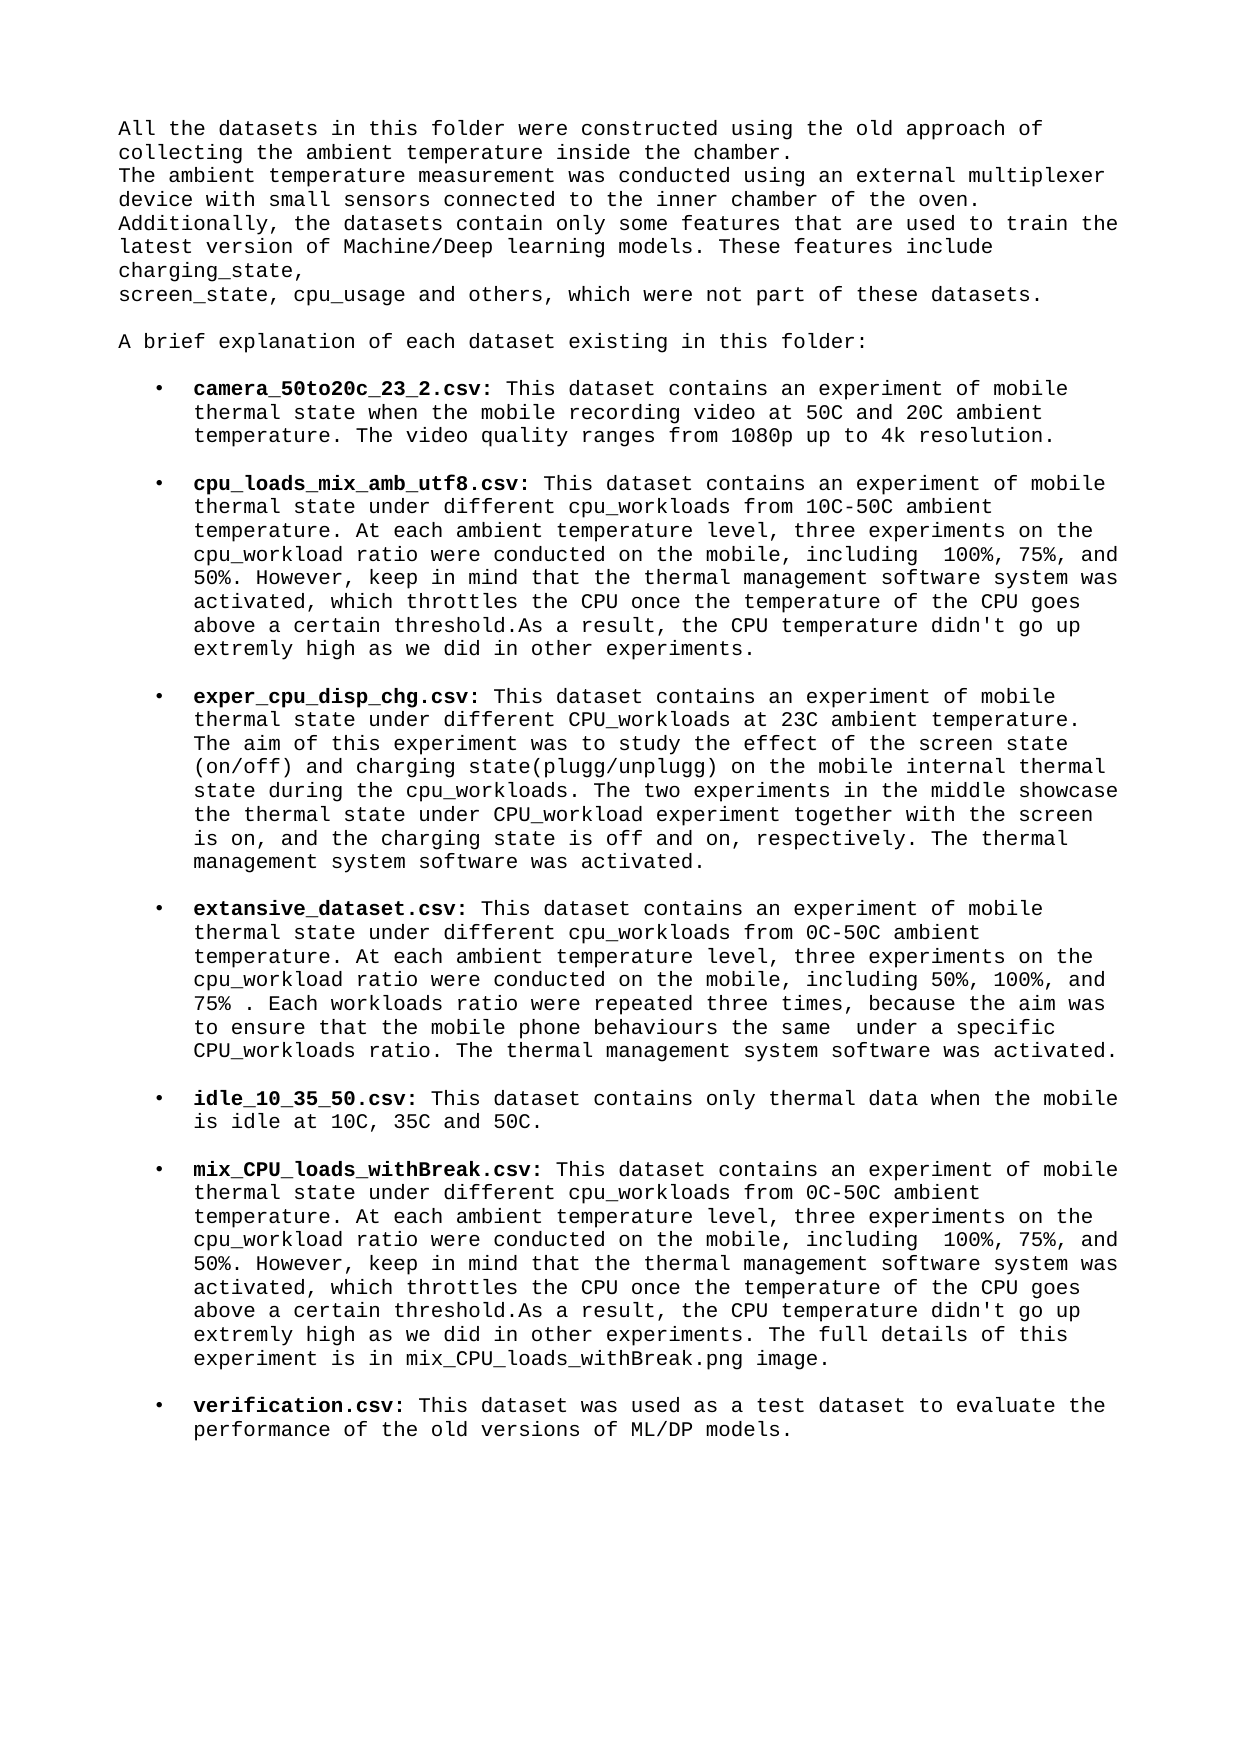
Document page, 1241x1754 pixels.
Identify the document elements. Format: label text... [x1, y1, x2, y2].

list camera_50to20c_23_2.csv: This dataset contains an experiment of mobile thermal state when the mobile recording video at 50C and 20C ambient temperature. The video quality ranges from 1080p up to 4k resolution. [156, 378, 1122, 449]
list exper_cpu_disp_chg.csv: This dataset contains an experiment of mobile thermal state under different CPU_workloads at 23C ambient temperature. The aim of this experiment was to study the effect of the screen state (on/off) and charging state(plugg/unplugg) on the mobile internal thermal state during the cpu_workloads. The two experiments in the middle showcase the thermal state under CPU_workload experiment together with the screen is on, and the charging state is off and on, respectively. The thermal management system software was activated. [156, 686, 1122, 898]
text The ambient temperature measurement was conducted using an external multiplexer device with small sensors connected to the inner chamber of the oven. [118, 165, 1122, 213]
text screen_state, cpu_usage and others, which were not part of these datasets. [118, 284, 1122, 307]
list mix_CPU_loads_withBreak.csv: This dataset contains an experiment of mobile thermal state under different cpu_workloads from 0C-50C ambient temperature. At each ambient temperature level, three experiments on the cpu_workload ratio were conducted on the mobile, including 100%, 75%, and 50%. However, keep in mind that the thermal management software system was activated, which throttles the CPU once the temperature of the CPU goes above a certain threshold.As a result, the CPU temperature didn't go up extremly high as we did in other experiments. The full details of this experiment is in mix_CPU_loads_withBreak.png image. [156, 1158, 1122, 1395]
list idle_10_35_50.csv: This dataset contains only thermal data when the mobile is idle at 10C, 35C and 50C. [156, 1088, 1122, 1135]
list cpu_loads_mix_amb_utf8.csv: This dataset contains an experiment of mobile thermal state under different cpu_workloads from 10C-50C ambient temperature. At each ambient temperature level, three experiments on the cpu_workload ratio were conducted on the mobile, including 100%, 75%, and 50%. However, keep in mind that the thermal management software system was activated, which throttles the CPU once the temperature of the CPU goes above a certain threshold.As a result, the CPU temperature didn't go up extremly high as we did in other experiments. [156, 473, 1122, 686]
text All the datasets in this folder were constructed using the old approach of collecting the ambient temperature inside the chamber. [118, 118, 1122, 165]
list verification.csv: This dataset was used as a test dataset to evaluate the performance of the old versions of ML/DP models. [156, 1395, 1122, 1442]
list extansive_dataset.csv: This dataset contains an experiment of mobile thermal state under different cpu_workloads from 0C-50C ambient temperature. At each ambient temperature level, three experiments on the cpu_workload ratio were conducted on the mobile, including 50%, 100%, and 75% . Each workloads ratio were repeated three times, because the aim was to ensure that the mobile phone behaviours the same under a specific CPU_workloads ratio. The thermal management system software was activated. [156, 898, 1122, 1088]
text A brief explanation of each dataset existing in this folder: [118, 331, 1122, 354]
text Additionally, the datasets contain only some features that are used to train the latest version of Machine/Deep learning models. These features include charging_state, [118, 213, 1122, 284]
